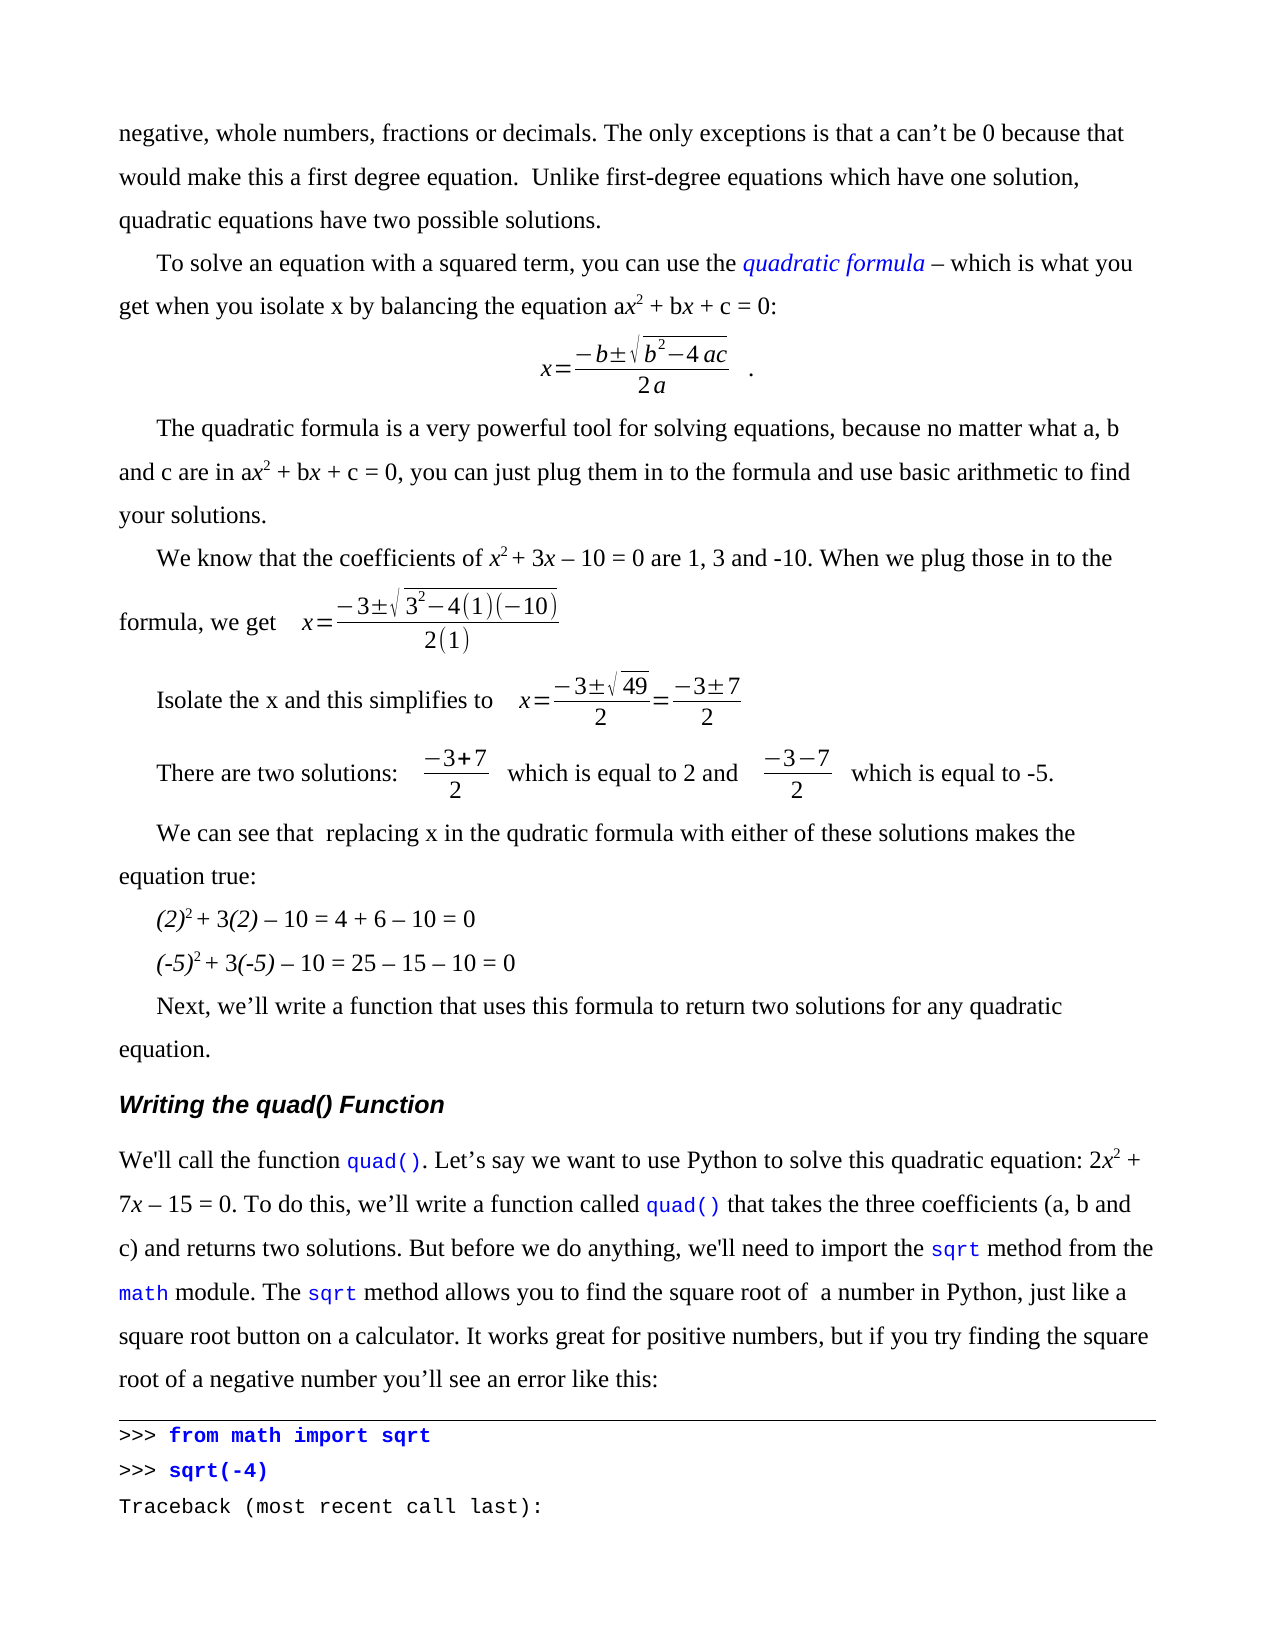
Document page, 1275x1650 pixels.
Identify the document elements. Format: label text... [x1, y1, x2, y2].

text (2)2 + 3(2) – 10 = 4 + 6 – 10 = 0 [118, 904, 1156, 933]
text . [118, 334, 1156, 399]
text Isolate the x and this simplifies to [118, 669, 1156, 731]
text >>> sqrt(-4) [118, 1460, 1156, 1484]
text We can see that replacing x in the qudratic formula with either of these solutions makes the equation true: [118, 818, 1156, 890]
text (-5)2 + 3(-5) – 10 = 25 – 15 – 10 = 0 [118, 948, 1156, 976]
text To solve an equation with a squared term, you can use the quadratic formula – which is what you get when you isolate x by balancing the equation ax2 + bx + c = 0: [118, 248, 1156, 320]
text negative, whole numbers, fractions or decimals. The only exceptions is that a can’t be 0 because that would make this a first degree equation. Unlike first-degree equations which have one solution, quadratic equations have two possible solutions. [118, 118, 1156, 233]
text Traceback (most recent call last): [118, 1496, 1156, 1519]
text We know that the coefficients of x2 + 3x – 10 = 0 are 1, 3 and -10. When we plug those in to the formula, we get [118, 543, 1156, 655]
text >>> from math import sqrt [118, 1421, 1156, 1449]
text The quadratic formula is a very powerful tool for solving equations, because no matter what a, b and c are in ax2 + bx + c = 0, you can just plug them in to the formula and use basic arithmetic to find your solutions. [118, 413, 1156, 528]
text Next, we’ll write a function that uses this formula to return two solutions for any quadratic equation. [118, 991, 1156, 1063]
text Writing the quad() Function [118, 1089, 1156, 1118]
text There are two solutions: which is equal to 2 and which is equal to -5. [118, 745, 1156, 804]
